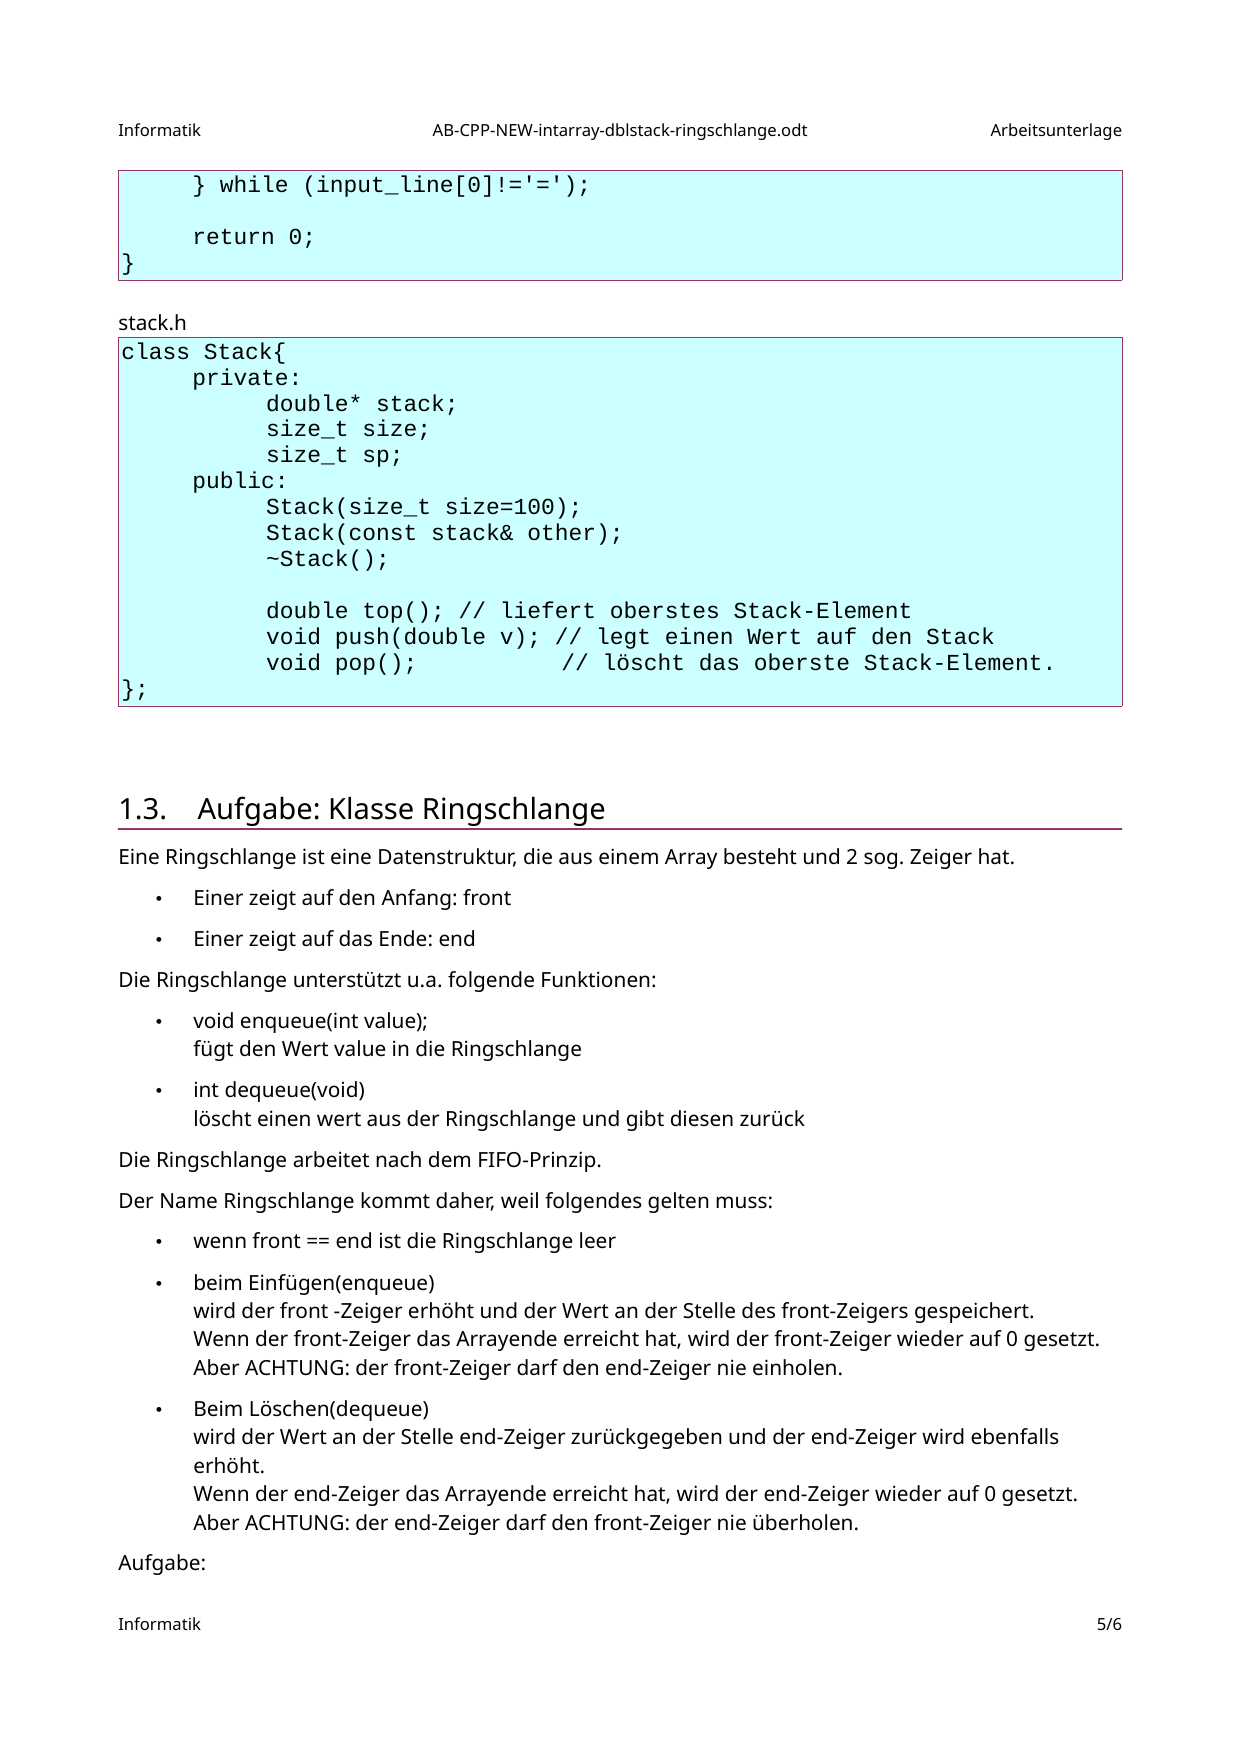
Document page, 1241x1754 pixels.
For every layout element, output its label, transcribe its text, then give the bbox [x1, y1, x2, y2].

subtitle Aufgabe: Klasse Ringschlange [118, 788, 1122, 828]
text }; [119, 674, 1122, 706]
text return 0; [119, 222, 1122, 248]
text private: [119, 363, 1122, 389]
list Einer zeigt auf den Anfang: front [156, 883, 1122, 912]
text } [119, 248, 1122, 280]
text Der Name Ringschlange kommt daher, weil folgendes gelten muss: [118, 1186, 1122, 1214]
text void pop(); // löscht das oberste Stack-Element. [119, 648, 1122, 674]
list beim Einfügen(enqueue) wird der front -Zeiger erhöht und der Wert an der Stelle des front-Zeigers gespeichert. Wenn der front-Zeiger das Arrayende erreicht hat, wird der front-Zeiger wieder auf 0 gesetzt. Aber ACHTUNG: der front-Zeiger darf den end-Zeiger nie einholen. [156, 1268, 1122, 1381]
text public: [119, 467, 1122, 493]
list Einer zeigt auf das Ende: end [156, 924, 1122, 953]
text Eine Ringschlange ist eine Datenstruktur, die aus einem Array besteht und 2 sog. Zeiger hat. [118, 842, 1122, 871]
text double top(); // liefert oberstes Stack-Element [119, 596, 1122, 622]
list wenn front == end ist die Ringschlange leer [156, 1227, 1122, 1255]
text Die Ringschlange arbeitet nach dem FIFO-Prinzip. [118, 1145, 1122, 1173]
text } while (input_line[0]!='='); [119, 171, 1122, 196]
list int dequeue(void) löscht einen wert aus der Ringschlange und gibt diesen zurück [156, 1075, 1122, 1132]
list Beim Löschen(dequeue) wird der Wert an der Stelle end-Zeiger zurückgegeben und der end-Zeiger wird ebenfalls erhöht. Wenn der end-Zeiger das Arrayende erreicht hat, wird der end-Zeiger wieder auf 0 gesetzt. Aber ACHTUNG: der end-Zeiger darf den front-Zeiger nie überholen. [156, 1394, 1122, 1536]
text class Stack{ [119, 338, 1122, 363]
text void push(double v); // legt einen Wert auf den Stack [119, 622, 1122, 648]
list void enqueue(int value); fügt den Wert value in die Ringschlange [156, 1006, 1122, 1063]
text size_t sp; [119, 441, 1122, 467]
text Stack(const stack& other); [119, 518, 1122, 544]
text ~Stack(); [119, 544, 1122, 570]
text size_t size; [119, 415, 1122, 441]
text Die Ringschlange unterstützt u.a. folgende Funktionen: [118, 965, 1122, 993]
text Stack(size_t size=100); [119, 493, 1122, 518]
text double* stack; [119, 389, 1122, 415]
text stack.h [118, 308, 1122, 337]
text Aufgabe: [118, 1548, 1122, 1577]
